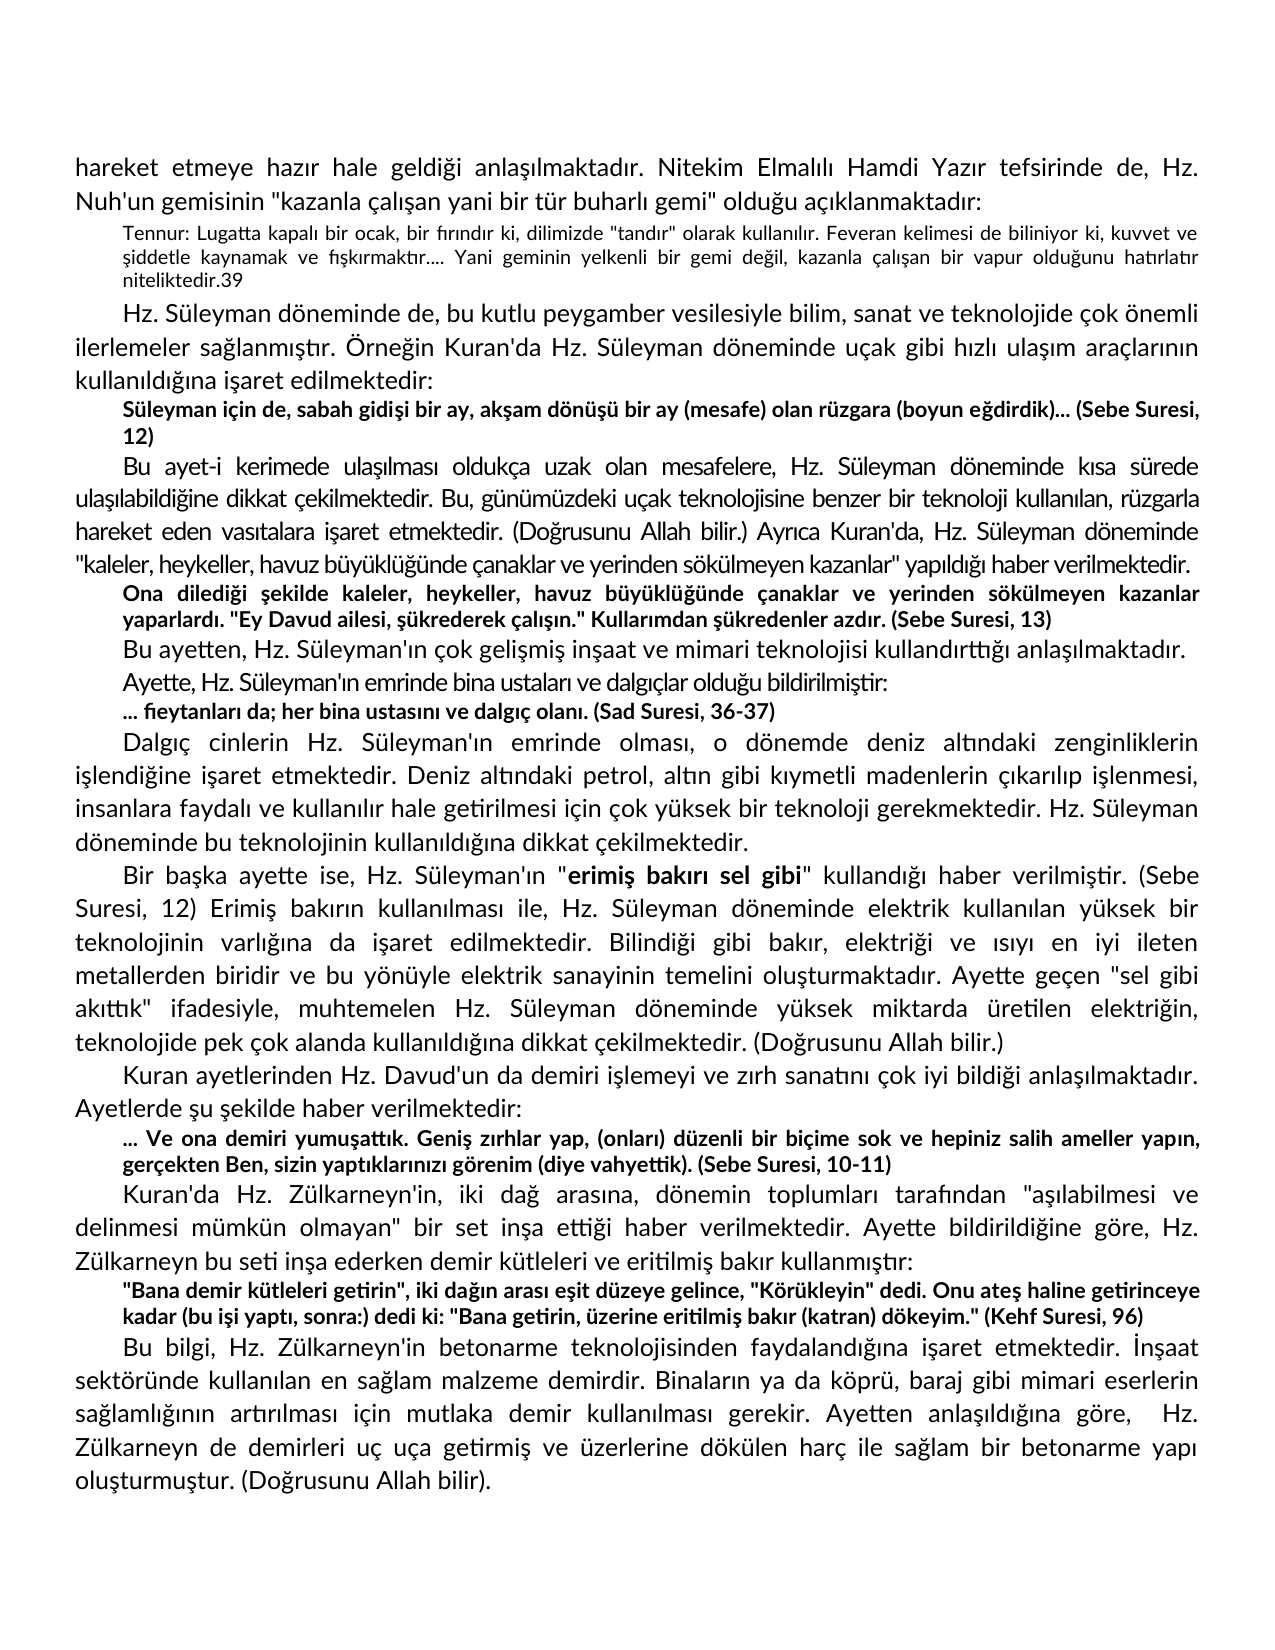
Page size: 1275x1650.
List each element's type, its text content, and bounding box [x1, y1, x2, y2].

text Süleyman için de, sabah gidişi bir ay, akşam dönüşü bir ay (mesafe) olan rüzgara (boyun eğdirdik)... (Sebe Suresi, 12) [122, 396, 1200, 449]
text Dalgıç cinlerin Hz. Süleyman'ın emrinde olması, o dönemde deniz altındaki zenginliklerin işlendiğine işaret etmektedir. Deniz altındaki petrol, altın gibi kıymetli madenlerin çıkarılıp işlenmesi, insanlara faydalı ve kullanılır hale getirilmesi için çok yüksek bir teknoloji gerekmektedir. Hz. Süleyman döneminde bu teknolojinin kullanıldığına dikkat çekilmektedir. [75, 724, 1200, 858]
text Bu ayetten, Hz. Süleyman'ın çok gelişmiş inşaat ve mimari teknolojisi kullandırttığı anlaşılmaktadır. [75, 632, 1200, 665]
text ... Ve ona demiri yumuşattık. Geniş zırhlar yap, (onları) düzenli bir biçime sok ve hepiniz salih ameller yapın, gerçekten Ben, sizin yaptıklarınızı görenim (diye vahyettik). (Sebe Suresi, 10-11) [122, 1124, 1200, 1177]
text Bu ayet-i kerimede ulaşılması oldukça uzak olan mesafelere, Hz. Süleyman döneminde kısa sürede ulaşılabildiğine dikkat çekilmektedir. Bu, günümüzdeki uçak teknolojisine benzer bir teknoloji kullanılan, rüzgarla hareket eden vasıtalara işaret etmektedir. (Doğrusunu Allah bilir.) Ayrıca Kuran'da, Hz. Süleyman döneminde "kaleler, heykeller, havuz büyüklüğünde çanaklar ve yerinden sökülmeyen kazanlar" yapıldığı haber verilmektedir. [75, 449, 1200, 579]
text Tennur: Lugatta kapalı bir ocak, bir fırındır ki, dilimizde "tandır" olarak kullanılır. Feveran kelimesi de biliniyor ki, kuvvet ve şiddetle kaynamak ve fışkırmaktır.... Yani geminin yelkenli bir gemi değil, kazanla çalışan bir vapur olduğunu hatırlatır niteliktedir.39 [122, 221, 1200, 292]
text Ayette, Hz. Süleyman'ın emrinde bina ustaları ve dalgıçlar olduğu bildirilmiştir: [75, 665, 1200, 698]
text Bu bilgi, Hz. Zülkarneyn'in betonarme teknolojisinden faydalandığına işaret etmektedir. İnşaat sektöründe kullanılan en sağlam malzeme demirdir. Binaların ya da köprü, baraj gibi mimari eserlerin sağlamlığının artırılması için mutlaka demir kullanılması gerekir. Ayetten anlaşıldığına göre, Hz. Zülkarneyn de demirleri uç uça getirmiş ve üzerlerine dökülen harç ile sağlam bir betonarme yapı oluşturmuştur. (Doğrusunu Allah bilir). [75, 1329, 1200, 1496]
text "Bana demir kütleleri getirin", iki dağın arası eşit düzeye gelince, "Körükleyin" dedi. Onu ateş haline getirinceye kadar (bu işi yaptı, sonra:) dedi ki: "Bana getirin, üzerine eritilmiş bakır (katran) dökeyim." (Kehf Suresi, 96) [122, 1277, 1200, 1329]
text Ona dilediği şekilde kaleler, heykeller, havuz büyüklüğünde çanaklar ve yerinden sökülmeyen kazanlar yaparlardı. "Ey Davud ailesi, şükrederek çalışın." Kullarımdan şükredenler azdır. (Sebe Suresi, 13) [122, 579, 1200, 632]
text Kuran ayetlerinden Hz. Davud'un da demiri işlemeyi ve zırh sanatını çok iyi bildiği anlaşılmaktadır. Ayetlerde şu şekilde haber verilmektedir: [75, 1058, 1200, 1124]
text Hz. Süleyman döneminde de, bu kutlu peygamber vesilesiyle bilim, sanat ve teknolojide çok önemli ilerlemeler sağlanmıştır. Örneğin Kuran'da Hz. Süleyman döneminde uçak gibi hızlı ulaşım araçlarının kullanıldığına işaret edilmektedir: [75, 296, 1200, 396]
text Kuran'da Hz. Zülkarneyn'in, iki dağ arasına, dönemin toplumları tarafından "aşılabilmesi ve delinmesi mümkün olmayan" bir set inşa ettiği haber verilmektedir. Ayette bildirildiğine göre, Hz. Zülkarneyn bu seti inşa ederken demir kütleleri ve eritilmiş bakır kullanmıştır: [75, 1177, 1200, 1277]
text Bir başka ayette ise, Hz. Süleyman'ın "erimiş bakırı sel gibi" kullandığı haber verilmiştir. (Sebe Suresi, 12) Erimiş bakırın kullanılması ile, Hz. Süleyman döneminde elektrik kullanılan yüksek bir teknolojinin varlığına da işaret edilmektedir. Bilindiği gibi bakır, elektriği ve ısıyı en iyi ileten metallerden biridir ve bu yönüyle elektrik sanayinin temelini oluşturmaktadır. Ayette geçen "sel gibi akıttık" ifadesiyle, muhtemelen Hz. Süleyman döneminde yüksek miktarda üretilen elektriğin, teknolojide pek çok alanda kullanıldığına dikkat çekilmektedir. (Doğrusunu Allah bilir.) [75, 858, 1200, 1058]
text hareket etmeye hazır hale geldiği anlaşılmaktadır. Nitekim Elmalılı Hamdi Yazır tefsirinde de, Hz. Nuh'un gemisinin "kazanla çalışan yani bir tür buharlı gemi" olduğu açıklanmaktadır: [75, 150, 1200, 217]
text ... ﬁeytanları da; her bina ustasını ve dalgıç olanı. (Sad Suresi, 36-37) [122, 698, 1200, 724]
